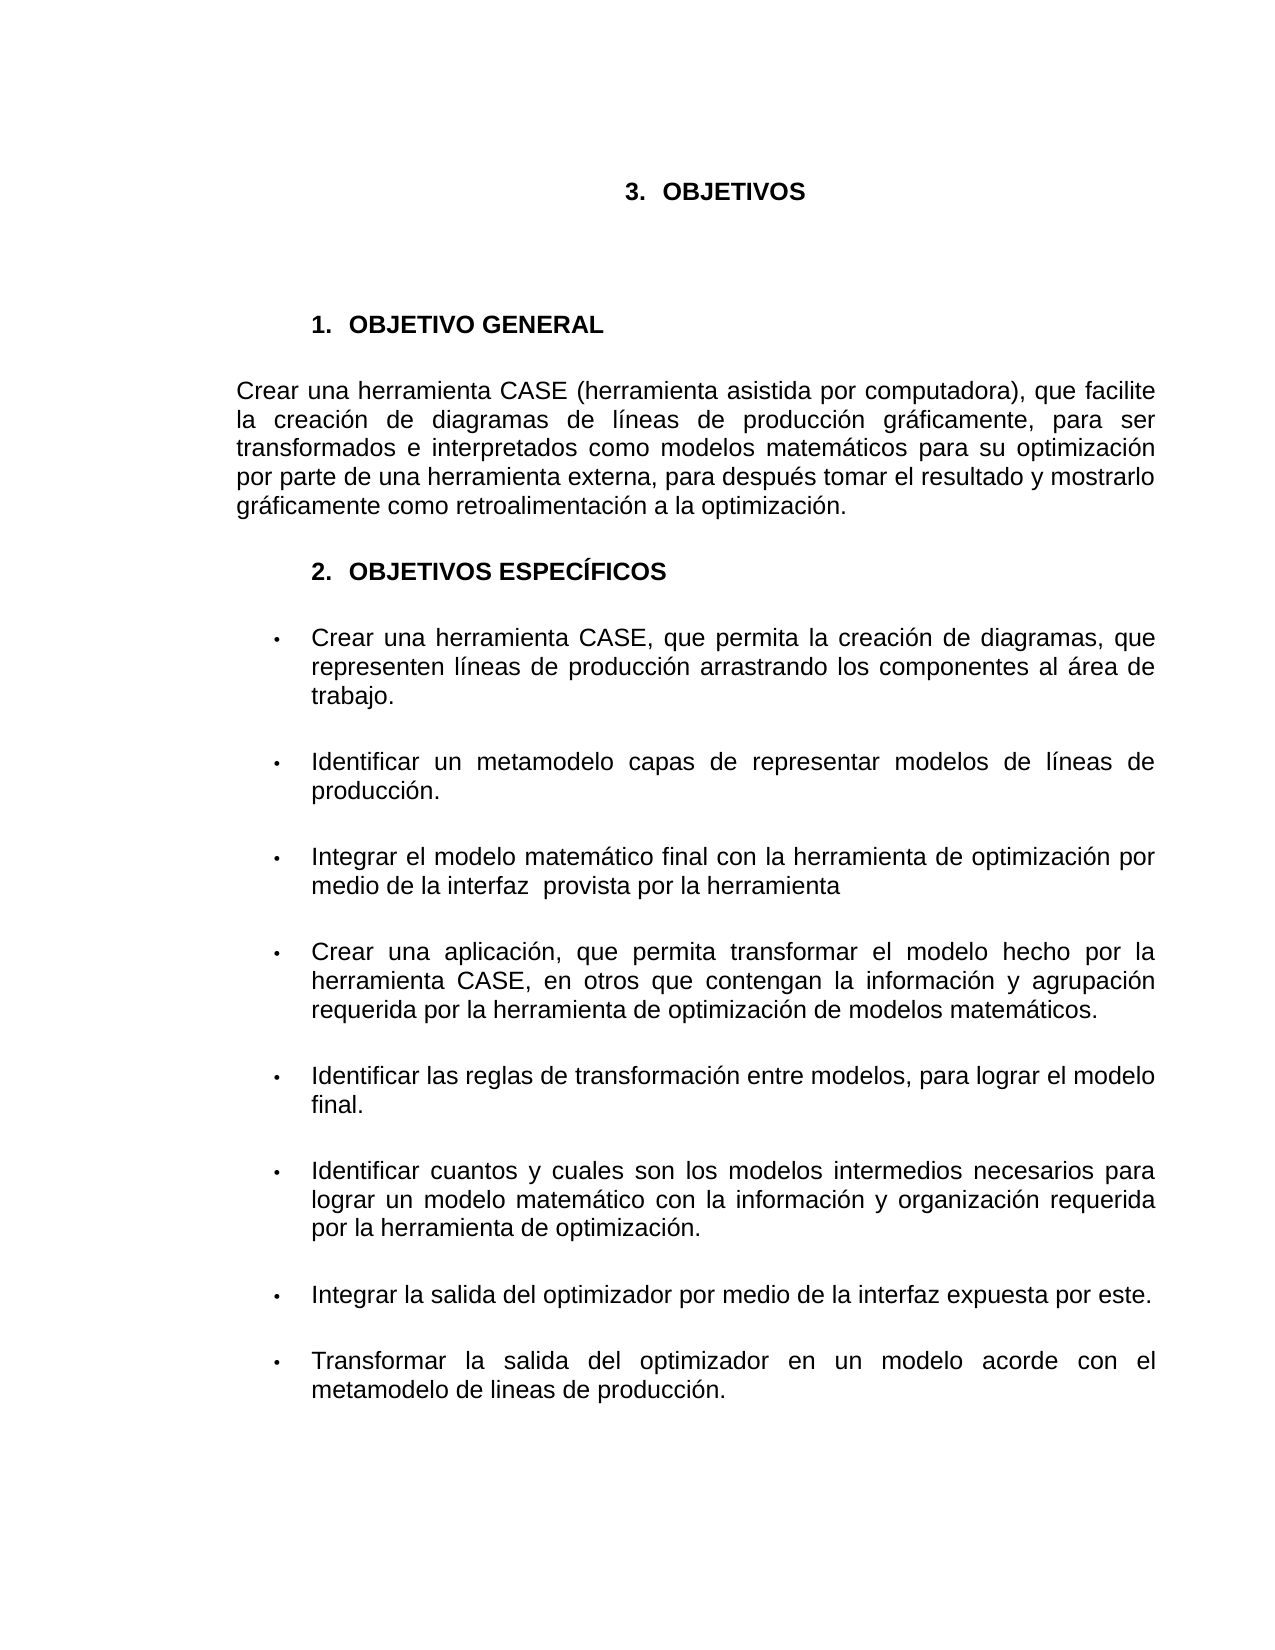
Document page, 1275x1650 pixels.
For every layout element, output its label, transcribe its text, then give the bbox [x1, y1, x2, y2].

list Identificar cuantos y cuales son los modelos intermedios necesarios para lograr un modelo matemático con la información y organización requerida por la herramienta de optimización. [274, 1156, 1157, 1242]
list Integrar el modelo matemático final con la herramienta de optimización por medio de la interfaz provista por la herramienta [274, 842, 1157, 900]
list Integrar la salida del optimizador por medio de la interfaz expuesta por este. [274, 1280, 1157, 1308]
list Identificar las reglas de transformación entre modelos, para lograr el modelo final. [274, 1061, 1157, 1118]
text Crear una herramienta CASE (herramienta asistida por computadora), que facilite la creación de diagramas de líneas de producción gráficamente, para ser transformados e interpretados como modelos matemáticos para su optimización por parte de una herramienta externa, para después tomar el resultado y mostrarlo gráficamente como retroalimentación a la optimización. [236, 376, 1157, 520]
list Crear una herramienta CASE, que permita la creación de diagramas, que representen líneas de producción arrastrando los componentes al área de trabajo. [274, 623, 1157, 710]
subtitle OBJETIVOS [274, 177, 1157, 206]
list Identificar un metamodelo capas de representar modelos de líneas de producción. [274, 747, 1157, 805]
subtitle OBJETIVOS Específicos [311, 557, 1157, 586]
subtitle OBJETIVO GENERAL [311, 310, 1157, 338]
list Crear una aplicación, que permita transformar el modelo hecho por la herramienta CASE, en otros que contengan la información y agrupación requerida por la herramienta de optimización de modelos matemáticos. [274, 937, 1157, 1023]
list Transformar la salida del optimizador en un modelo acorde con el metamodelo de lineas de producción. [274, 1346, 1157, 1403]
